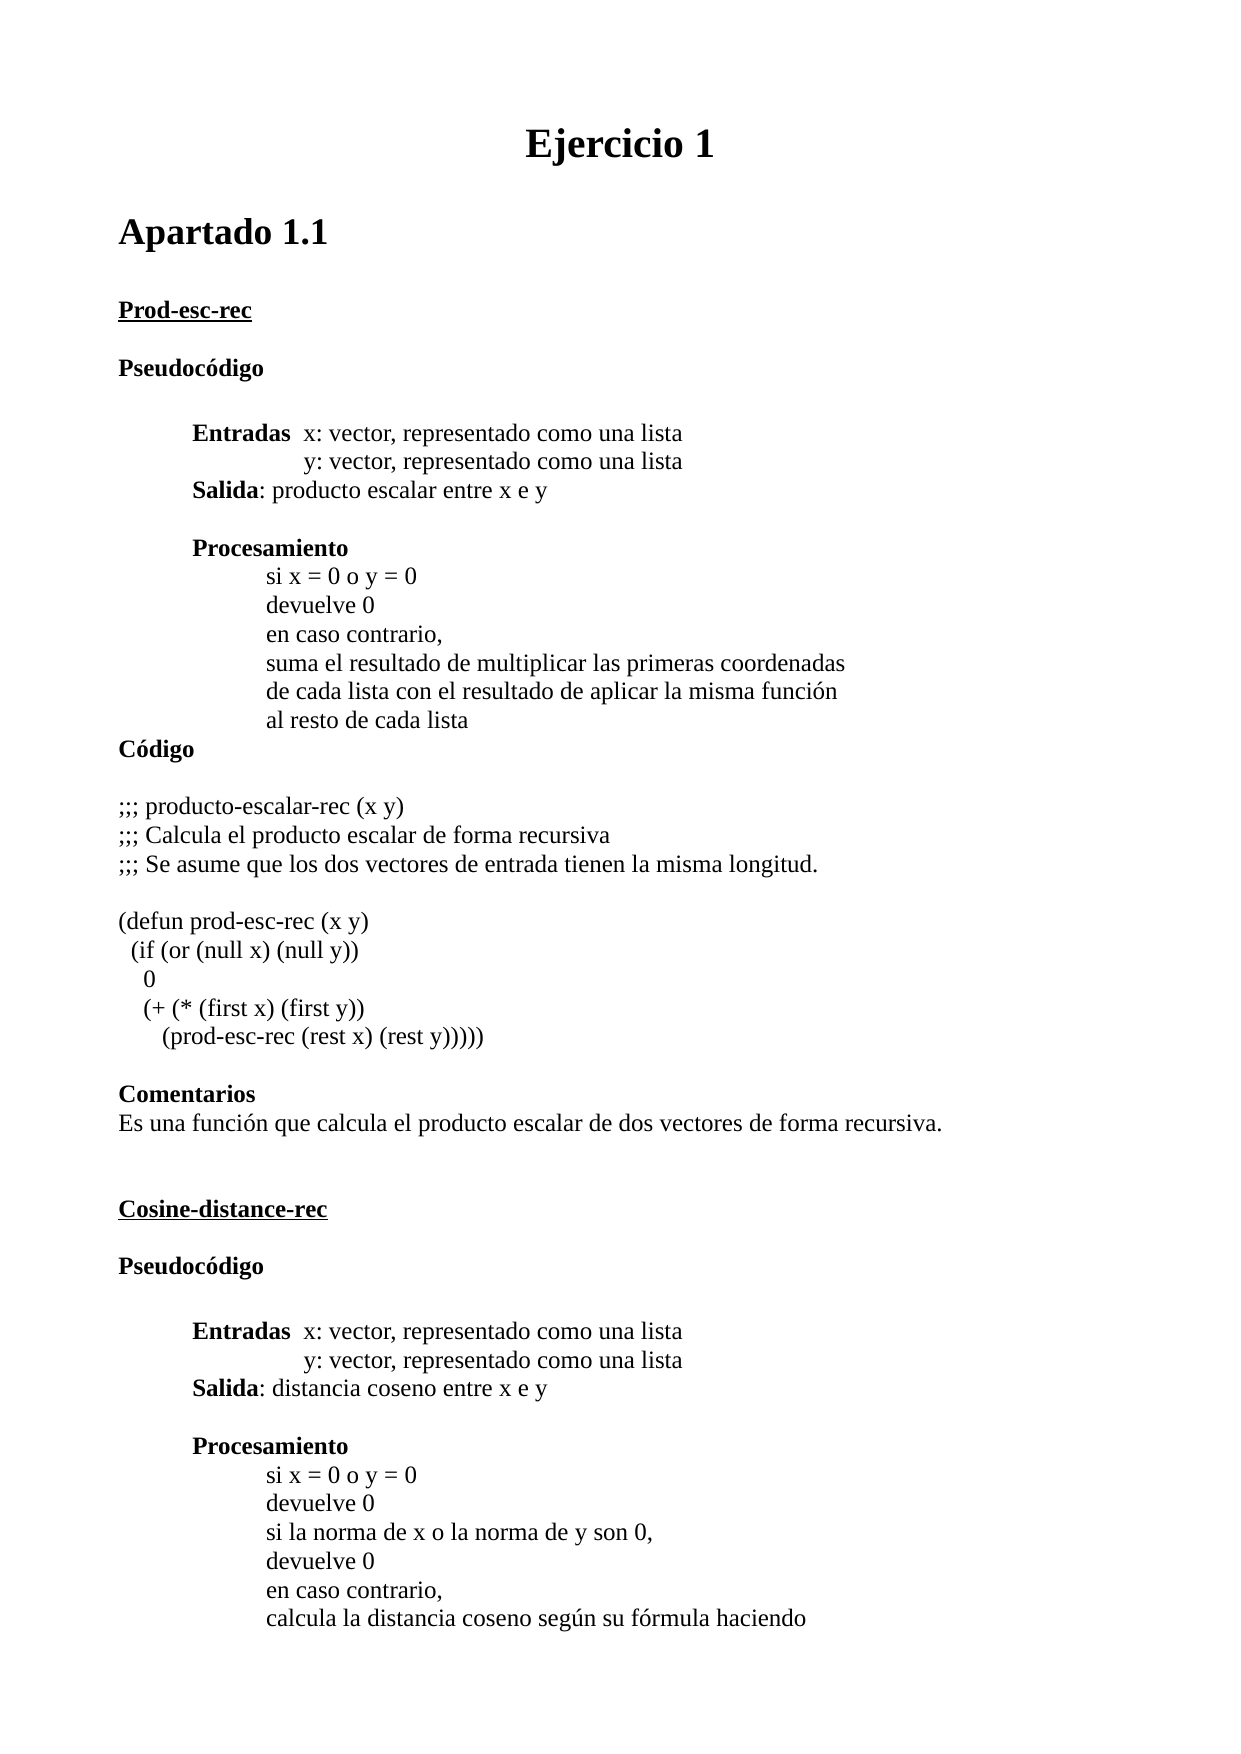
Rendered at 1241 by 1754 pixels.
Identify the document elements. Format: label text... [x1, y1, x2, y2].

text calcula la distancia coseno según su fórmula haciendo [118, 1603, 1122, 1632]
text Cosine-distance-rec [118, 1194, 1122, 1223]
text ;;; Calcula el producto escalar de forma recursiva [118, 820, 1122, 849]
text Salida: producto escalar entre x e y [118, 475, 1122, 504]
text Código [118, 734, 1122, 763]
text Procesamiento [118, 533, 1122, 561]
text Es una función que calcula el producto escalar de dos vectores de forma recursiva. [118, 1108, 1122, 1136]
text 0 [118, 964, 1122, 993]
text devuelve 0 [118, 1488, 1122, 1517]
text devuelve 0 [118, 590, 1122, 619]
text si x = 0 o y = 0 [118, 561, 1122, 590]
text ;;; Se asume que los dos vectores de entrada tienen la misma longitud. [118, 849, 1122, 878]
text si x = 0 o y = 0 [118, 1460, 1122, 1488]
text Procesamiento [118, 1431, 1122, 1460]
text devuelve 0 [118, 1546, 1122, 1575]
text suma el resultado de multiplicar las primeras coordenadas [118, 648, 1122, 676]
text de cada lista con el resultado de aplicar la misma función [118, 676, 1122, 705]
text y: vector, representado como una lista [118, 1345, 1122, 1373]
text Apartado 1.1 [118, 209, 1122, 252]
text y: vector, representado como una lista [118, 446, 1122, 475]
text si la norma de x o la norma de y son 0, [118, 1517, 1122, 1546]
text en caso contrario, [118, 1575, 1122, 1603]
text ;;; producto-escalar-rec (x y) [118, 791, 1122, 820]
text (+ (* (first x) (first y)) [118, 993, 1122, 1021]
text al resto de cada lista [118, 705, 1122, 734]
text (defun prod-esc-rec (x y) [118, 906, 1122, 935]
text Prod-esc-rec [118, 295, 1122, 324]
text Pseudocódigo [118, 353, 1122, 382]
text Ejercicio 1 [118, 118, 1122, 166]
text en caso contrario, [118, 619, 1122, 648]
text Entradas x: vector, representado como una lista [118, 1316, 1122, 1345]
text Entradas x: vector, representado como una lista [118, 418, 1122, 446]
text Salida: distancia coseno entre x e y [118, 1373, 1122, 1402]
text (if (or (null x) (null y)) [118, 935, 1122, 964]
text Pseudocódigo [118, 1251, 1122, 1280]
text (prod-esc-rec (rest x) (rest y))))) [118, 1021, 1122, 1050]
text Comentarios [118, 1079, 1122, 1108]
